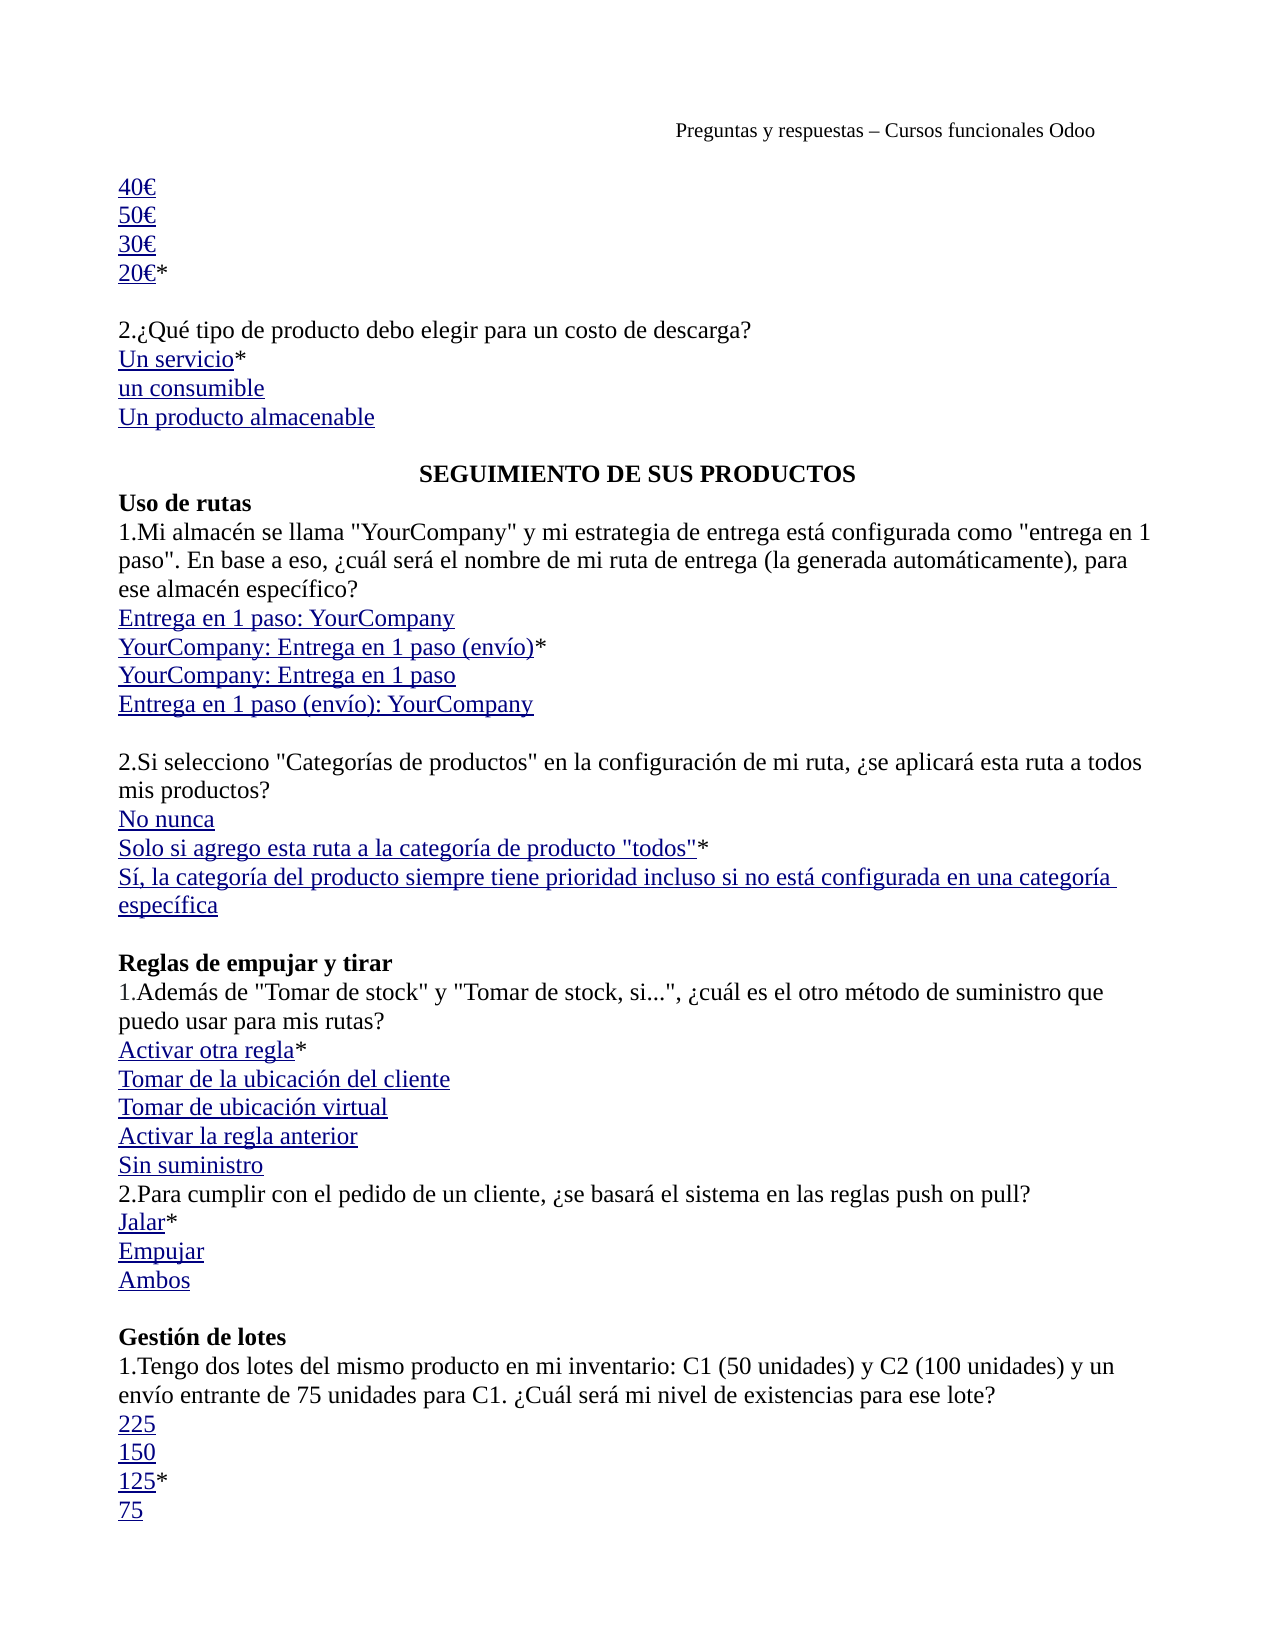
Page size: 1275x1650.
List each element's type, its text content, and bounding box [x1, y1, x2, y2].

text 1.Tengo dos lotes del mismo producto en mi inventario: C1 (50 unidades) y C2 (100 unidades) y un envío entrante de 75 unidades para C1. ¿Cuál será mi nivel de existencias para ese lote? [118, 1351, 1157, 1409]
text un consumible [118, 373, 1157, 402]
text Un producto almacenable [118, 402, 1157, 430]
text Uso de rutas [118, 488, 1157, 517]
text Entrega en 1 paso (envío): YourCompany [118, 689, 1157, 718]
text Tomar de la ubicación del cliente [118, 1064, 1157, 1092]
text Solo si agrego esta ruta a la categoría de producto "todos"* [118, 833, 1157, 862]
text Reglas de empujar y tirar [118, 948, 1157, 977]
text 75 [118, 1495, 1157, 1524]
text Sin suministro [118, 1150, 1157, 1179]
text 50€ [118, 200, 1157, 229]
text 150 [118, 1437, 1157, 1466]
text Jalar* [118, 1207, 1157, 1236]
text Activar la regla anterior [118, 1121, 1157, 1150]
text 2.Para cumplir con el pedido de un cliente, ¿se basará el sistema en las reglas push on pull? [118, 1179, 1157, 1207]
text 2.¿Qué tipo de producto debo elegir para un costo de descarga? [118, 315, 1157, 344]
text Ambos [118, 1265, 1157, 1294]
text Gestión de lotes [118, 1322, 1157, 1351]
text YourCompany: Entrega en 1 paso (envío)* [118, 632, 1157, 660]
text Empujar [118, 1236, 1157, 1265]
text 225 [118, 1409, 1157, 1437]
text 1.Además de "Tomar de stock" y "Tomar de stock, si...", ¿cuál es el otro método de suministro que puedo usar para mis rutas? [118, 977, 1157, 1035]
text YourCompany: Entrega en 1 paso [118, 660, 1157, 689]
text 125* [118, 1466, 1157, 1495]
text No nunca [118, 804, 1157, 833]
text 2.Si selecciono "Categorías de productos" en la configuración de mi ruta, ¿se aplicará esta ruta a todos mis productos? [118, 747, 1157, 804]
text 1.Mi almacén se llama "YourCompany" y mi estrategia de entrega está configurada como "entrega en 1 paso". En base a eso, ¿cuál será el nombre de mi ruta de entrega (la generada automáticamente), para ese almacén específico? [118, 517, 1157, 603]
text Sí, la categoría del producto siempre tiene prioridad incluso si no está configurada en una categoría específica [118, 862, 1157, 919]
text 30€ [118, 229, 1157, 258]
text Activar otra regla* [118, 1035, 1157, 1064]
text 40€ [118, 172, 1157, 200]
text Un servicio* [118, 344, 1157, 373]
text Tomar de ubicación virtual [118, 1092, 1157, 1121]
text Entrega en 1 paso: YourCompany [118, 603, 1157, 632]
text SEGUIMIENTO DE SUS PRODUCTOS [118, 459, 1157, 488]
text 20€* [118, 258, 1157, 287]
